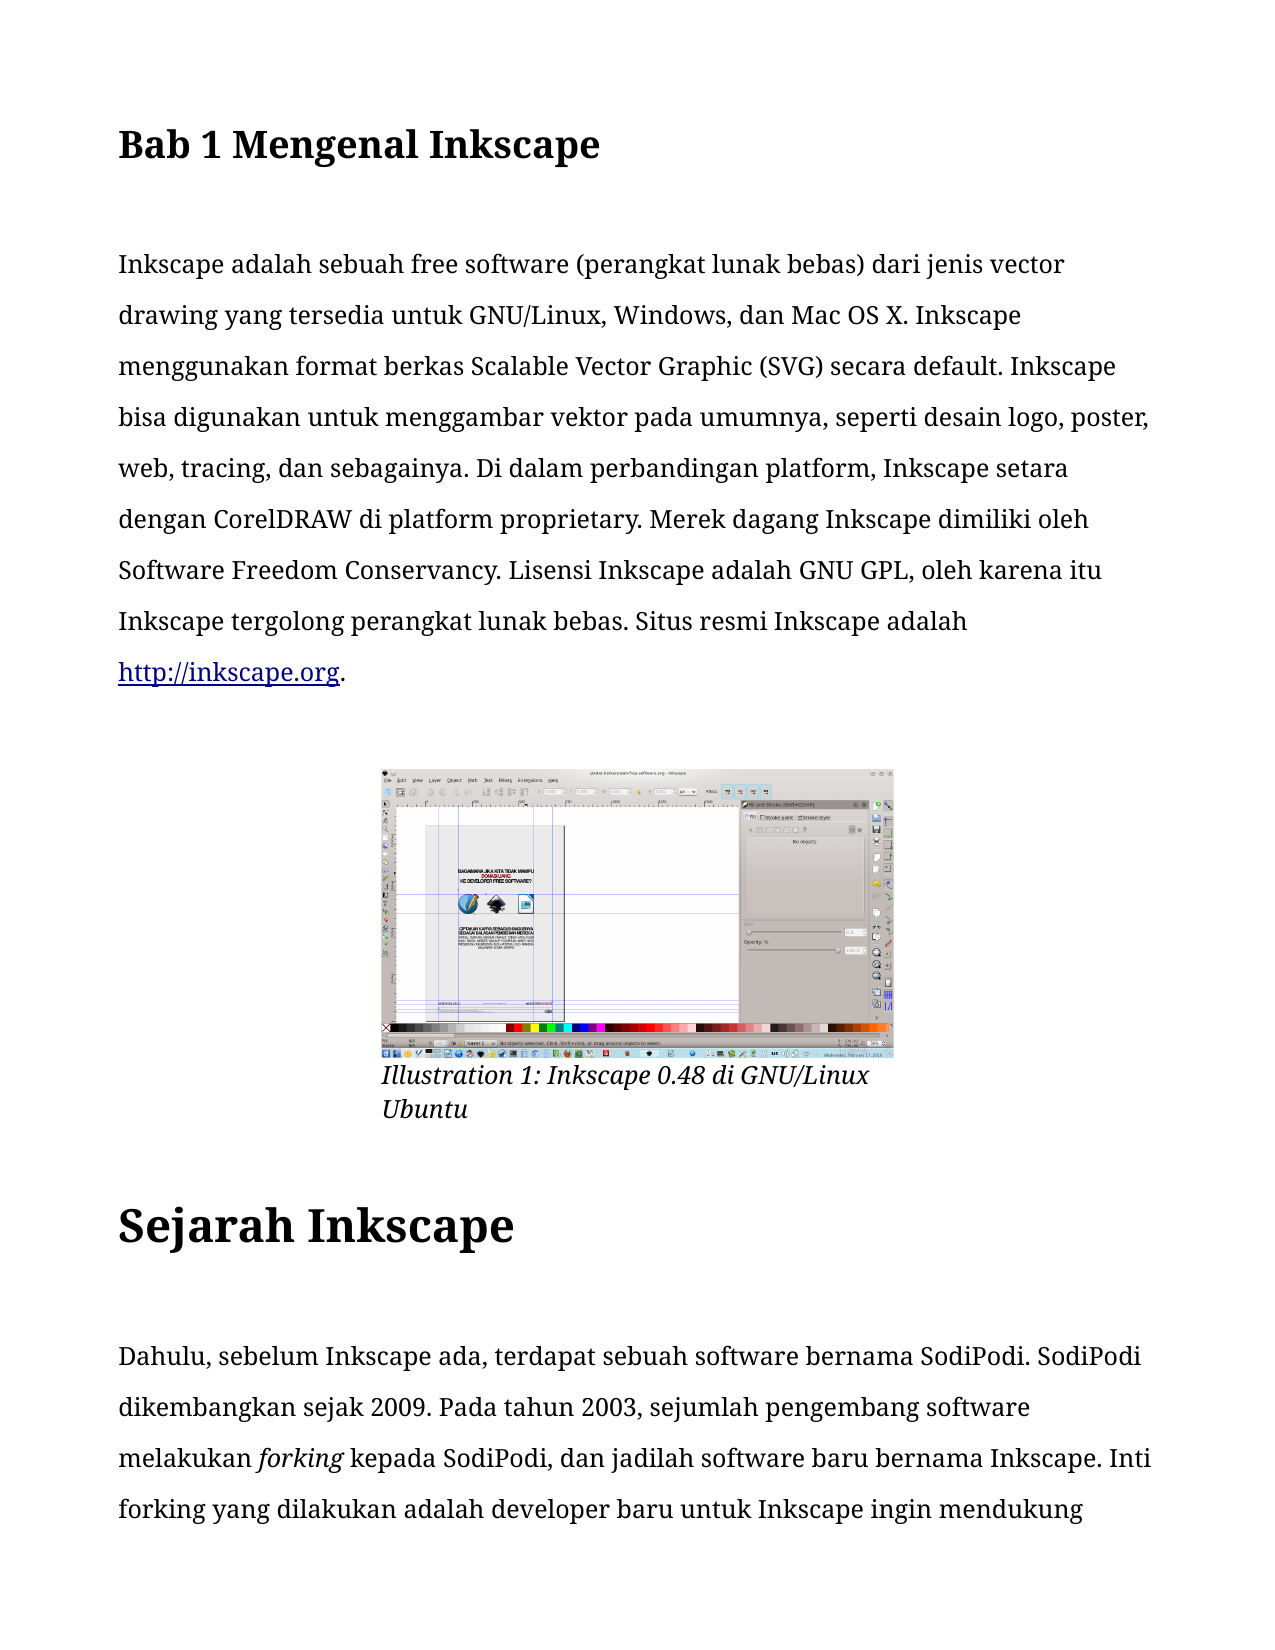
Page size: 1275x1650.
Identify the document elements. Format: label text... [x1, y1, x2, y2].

text Inkscape adalah sebuah free software (perangkat lunak bebas) dari jenis vector drawing yang tersedia untuk GNU/Linux, Windows, dan Mac OS X. Inkscape menggunakan format berkas Scalable Vector Graphic (SVG) secara default. Inkscape bisa digunakan untuk menggambar vektor pada umumnya, seperti desain logo, poster, web, tracing, dan sebagainya. Di dalam perbandingan platform, Inkscape setara dengan CorelDRAW di platform proprietary. Merek dagang Inkscape dimiliki oleh Software Freedom Conservancy. Lisensi Inkscape adalah GNU GPL, oleh karena itu Inkscape tergolong perangkat lunak bebas. Situs resmi Inkscape adalah http://inkscape.org. [118, 247, 1157, 689]
picture [381, 769, 894, 1058]
text Dahulu, sebelum Inkscape ada, terdapat sebuah software bernama SodiPodi. SodiPodi dikembangkan sejak 2009. Pada tahun 2003, sejumlah pengembang software melakukan forking kepada SodiPodi, dan jadilah software baru bernama Inkscape. Inti forking yang dilakukan adalah developer baru untuk Inkscape ingin mendukung [118, 1338, 1157, 1526]
text Sejarah Inkscape [118, 1194, 1157, 1256]
subtitle Bab 1 Mengenal Inkscape [118, 118, 1157, 170]
text Illustration 1: Inkscape 0.48 di GNU/Linux Ubuntu [381, 1058, 894, 1126]
